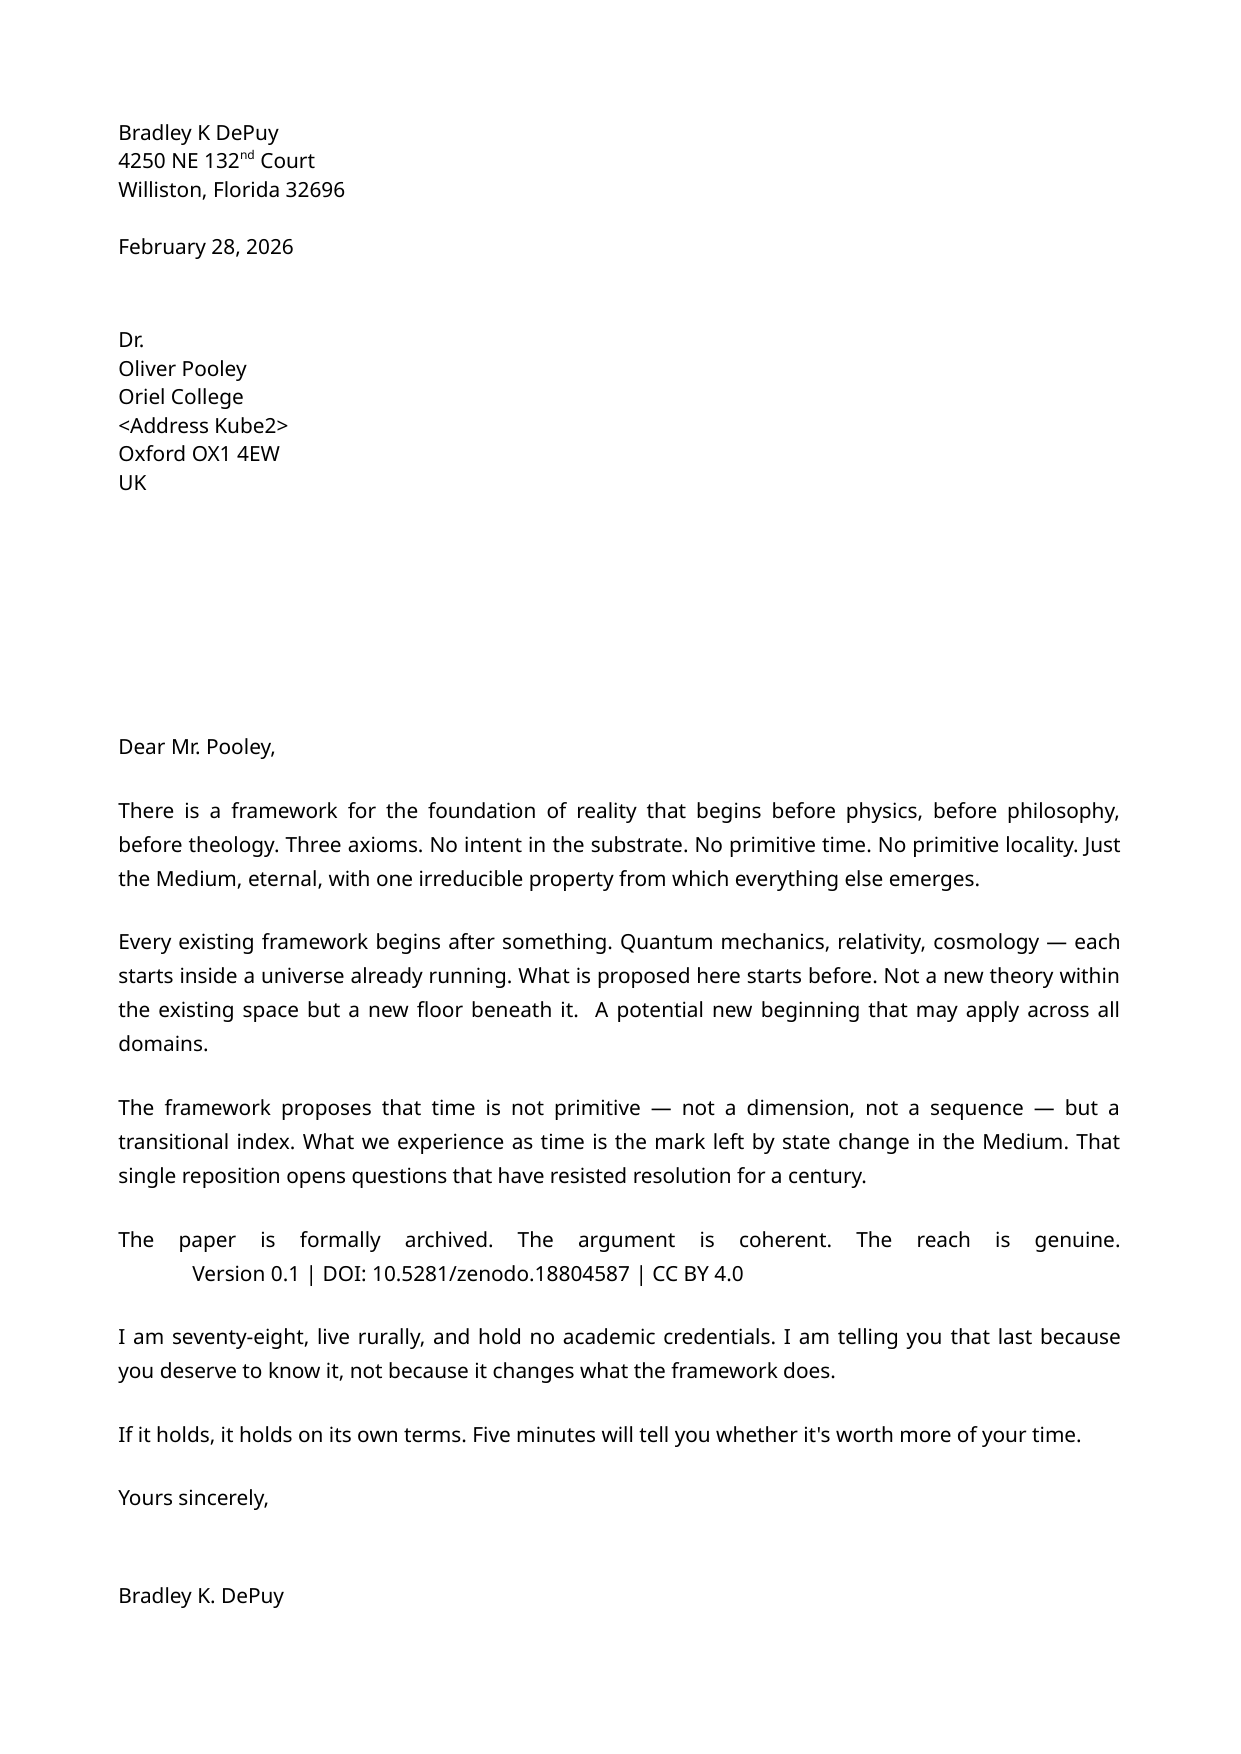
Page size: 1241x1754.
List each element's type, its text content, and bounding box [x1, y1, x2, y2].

text Oriel College [118, 382, 561, 411]
text Dear Mr. Pooley, [118, 319, 1122, 761]
text There is a framework for the foundation of reality that begins before physics, before philosophy, before theology. Three axioms. No intent in the substrate. No primitive time. No primitive locality. Just the Medium, eternal, with one irreducible property from which everything else emerges. [118, 796, 1122, 892]
text UK [118, 468, 561, 496]
text Bradley K DePuy 4250 NE 132nd Court Williston, Florida 32696 February 28, 2026 [118, 118, 1122, 260]
text I am seventy-eight, live rurally, and hold no academic credentials. I am telling you that last because you deserve to know it, not because it changes what the framework does. [118, 1322, 1122, 1385]
text <Address Kube2> [118, 411, 561, 439]
text Dr. [118, 326, 561, 354]
text Oxford OX1 4EW [118, 439, 561, 468]
text Bradley K. DePuy [118, 1581, 1122, 1609]
text The paper is formally archived. The argument is coherent. The reach is genuine. Version 0.1 | DOI: 10.5281/zenodo.18804587 | CC BY 4.0 [118, 1225, 1122, 1287]
text Yours sincerely, [118, 1483, 1122, 1546]
text If it holds, it holds on its own terms. Five minutes will tell you whether it's worth more of your time. [118, 1420, 1122, 1448]
text Oliver Pooley [118, 354, 561, 382]
text Every existing framework begins after something. Quantum mechanics, relativity, cosmology — each starts inside a universe already running. What is proposed here starts before. Not a new theory within the existing space but a new floor beneath it. A potential new beginning that may apply across all domains. [118, 927, 1122, 1058]
text The framework proposes that time is not primitive — not a dimension, not a sequence — but a transitional index. What we experience as time is the mark left by state change in the Medium. That single reposition opens questions that have resisted resolution for a century. [118, 1093, 1122, 1190]
